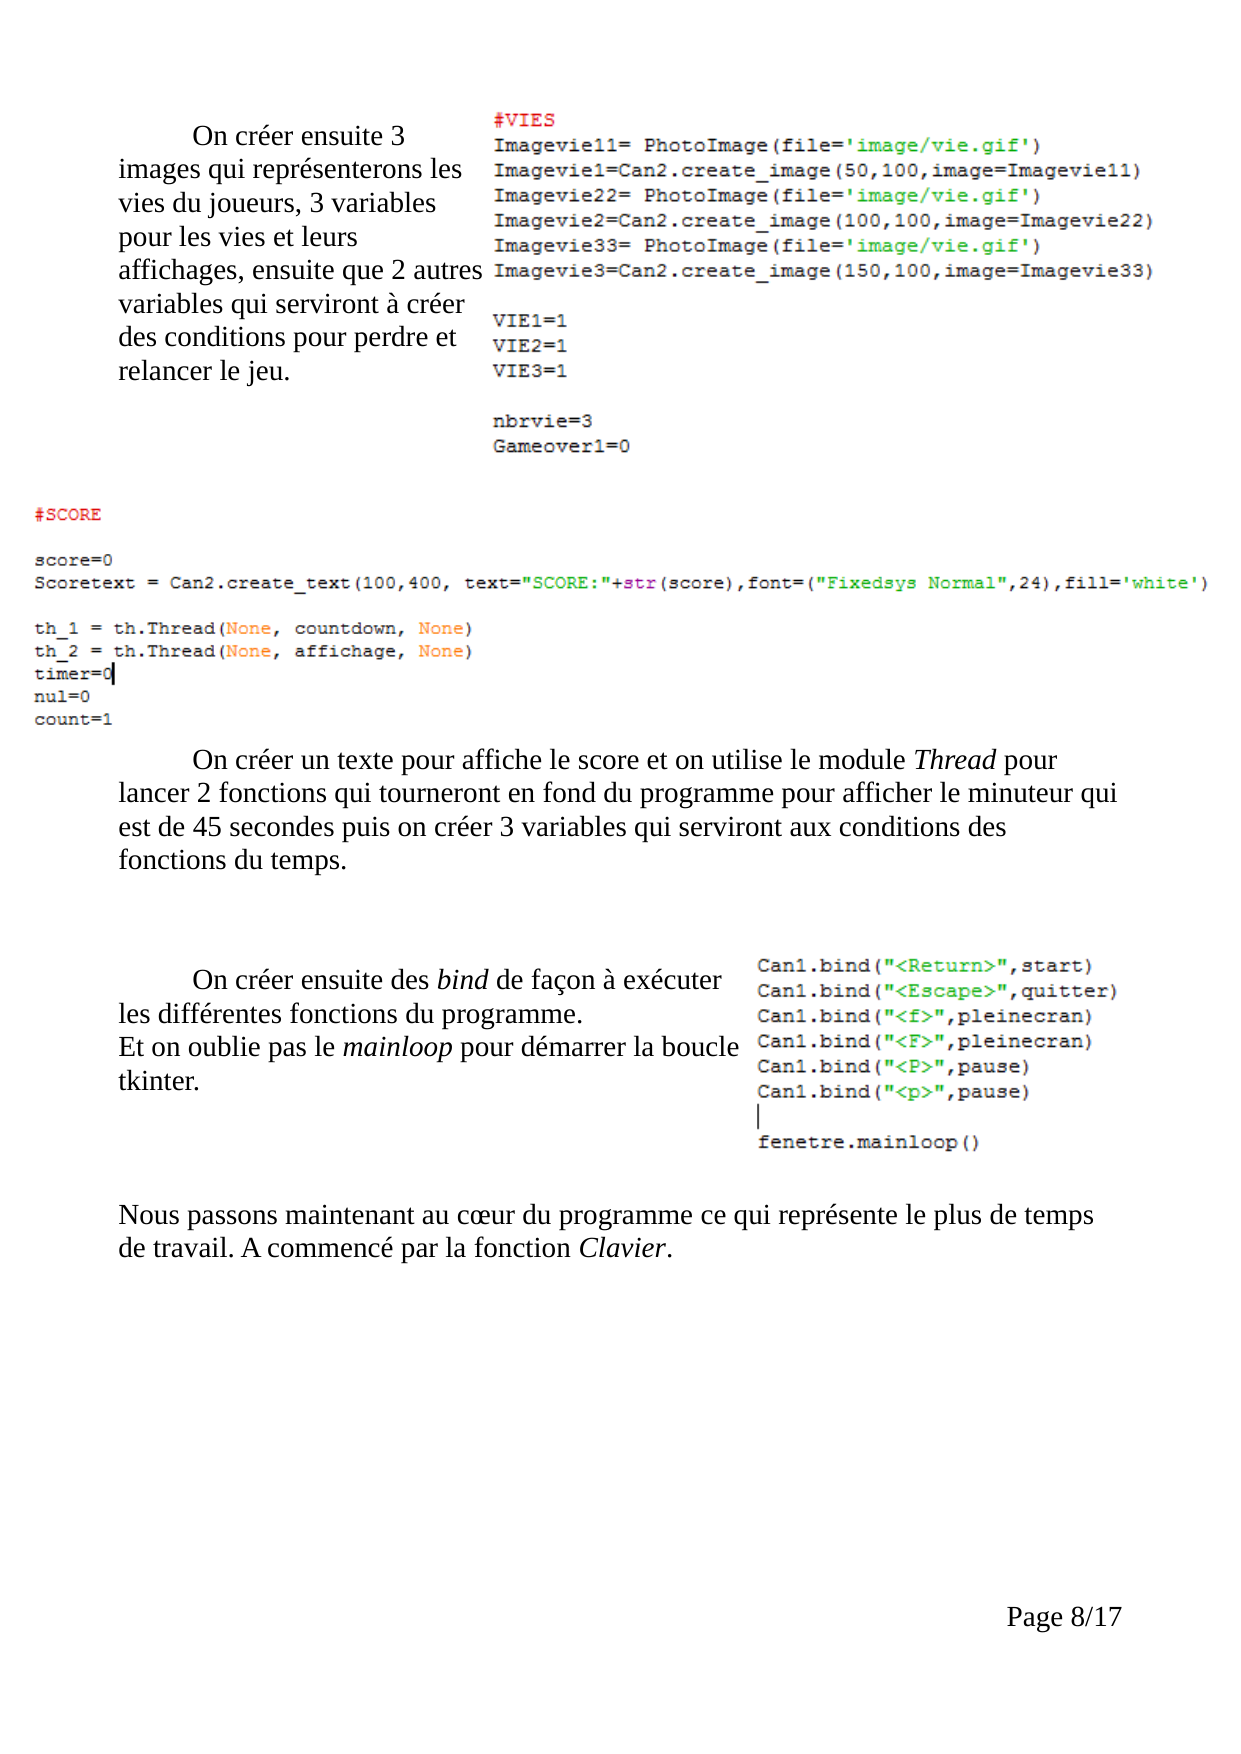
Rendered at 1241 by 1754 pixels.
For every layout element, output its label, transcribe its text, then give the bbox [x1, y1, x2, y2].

text Et on oublie pas le mainloop pour démarrer la boucle tkinter. [118, 1029, 756, 1096]
text On créer ensuite 3 images qui représenterons les vies du joueurs, 3 variables pour les vies et leurs affichages, ensuite que 2 autres variables qui serviront à créer des conditions pour perdre et relancer le jeu. [118, 118, 487, 386]
text [118, 487, 1122, 500]
text On créer un texte pour affiche le score et on utilise le module Thread pour lancer 2 fonctions qui tourneront en fond du programme pour afficher le minuteur qui est de 45 secondes puis on créer 3 variables qui serviront aux conditions des fonctions du temps. [118, 742, 1122, 876]
text Nous passons maintenant au cœur du programme ce qui représente le plus de temps de travail. A commencé par la fonction Clavier. [118, 1197, 1122, 1264]
text Page 8/17 [118, 1599, 1122, 1633]
picture [487, 103, 1165, 465]
picture [756, 954, 1123, 1164]
text On créer ensuite des bind de façon à exécuter les différentes fonctions du programme. [118, 962, 756, 1029]
picture [30, 500, 1213, 742]
